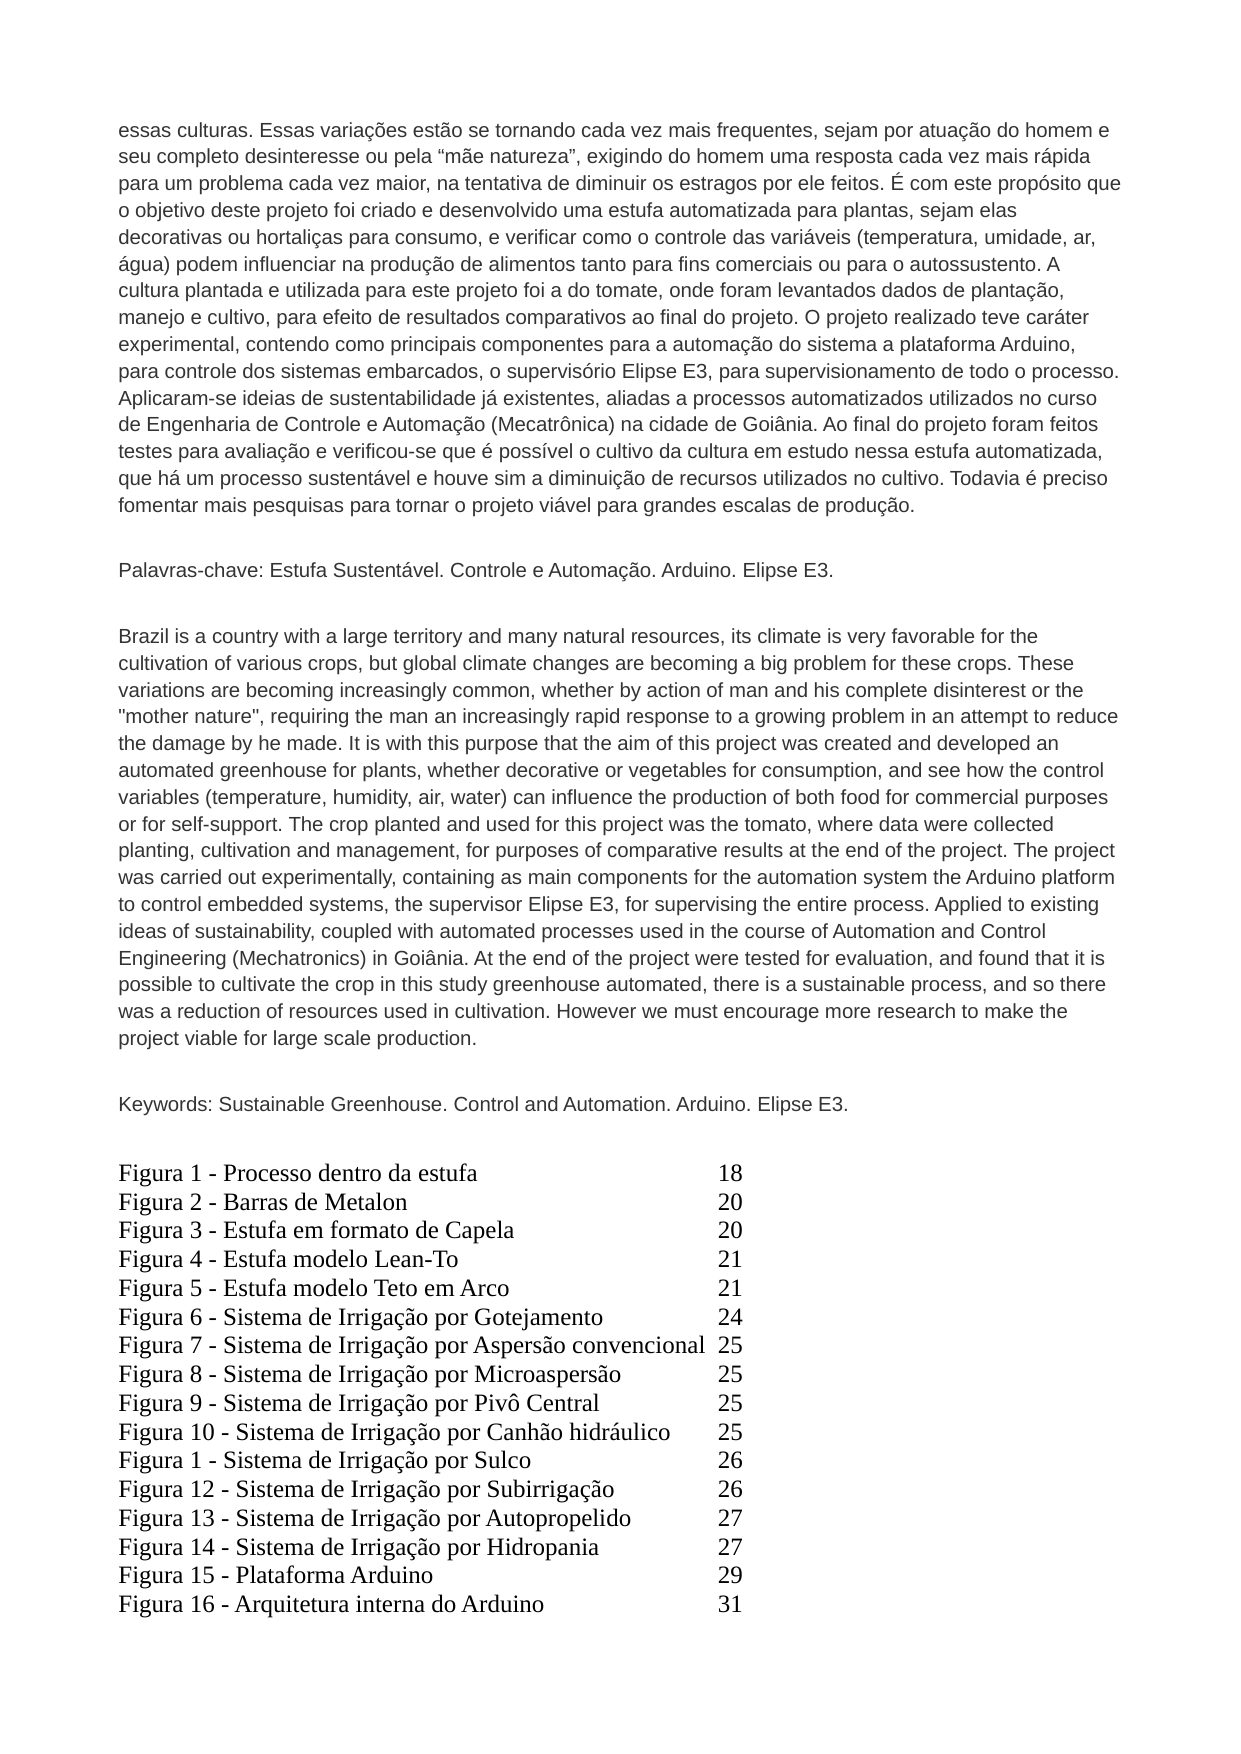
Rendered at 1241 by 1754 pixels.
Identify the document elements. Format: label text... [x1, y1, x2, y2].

table_cell 27 [718, 1503, 758, 1532]
table_cell Figura 4 - Estufa modelo Lean-To [118, 1244, 718, 1273]
table_cell 25 [718, 1330, 758, 1359]
table_cell 25 [718, 1388, 758, 1417]
table_cell Figura 13 - Sistema de Irrigação por Autopropelido [118, 1503, 718, 1532]
table_cell Figura 16 - Arquitetura interna do Arduino [118, 1589, 718, 1618]
table_cell Figura 6 - Sistema de Irrigação por Gotejamento [118, 1302, 718, 1330]
table_cell Figura 10 - Sistema de Irrigação por Canhão hidráulico [118, 1417, 718, 1445]
table_cell Figura 7 - Sistema de Irrigação por Aspersão convencional [118, 1330, 718, 1359]
table_cell Figura 5 - Estufa modelo Teto em Arco [118, 1273, 718, 1302]
table_cell 21 [718, 1244, 758, 1273]
table_cell 25 [718, 1359, 758, 1388]
table_cell Figura 3 - Estufa em formato de Capela [118, 1215, 718, 1244]
table_cell 24 [718, 1302, 758, 1330]
table_cell Figura 2 - Barras de Metalon [118, 1187, 718, 1215]
table_cell 21 [718, 1273, 758, 1302]
text essas culturas. Essas variações estão se tornando cada vez mais frequentes, sejam por atuação do homem e seu completo desinteresse ou pela “mãe natureza”, exigindo do homem uma resposta cada vez mais rápida para um problema cada vez maior, na tentativa de diminuir os estragos por ele feitos. É com este propósito que o objetivo deste projeto foi criado e desenvolvido uma estufa automatizada para plantas, sejam elas decorativas ou hortaliças para consumo, e verificar como o controle das variáveis (temperatura, umidade, ar, água) podem influenciar na produção de alimentos tanto para fins comerciais ou para o autossustento. A cultura plantada e utilizada para este projeto foi a do tomate, onde foram levantados dados de plantação, manejo e cultivo, para efeito de resultados comparativos ao final do projeto. O projeto realizado teve caráter experimental, contendo como principais componentes para a automação do sistema a plataforma Arduino, para controle dos sistemas embarcados, o supervisório Elipse E3, para supervisionamento de todo o processo. Aplicaram-se ideias de sustentabilidade já existentes, aliadas a processos automatizados utilizados no curso de Engenharia de Controle e Automação (Mecatrônica) na cidade de Goiânia. Ao final do projeto foram feitos testes para avaliação e verificou-se que é possível o cultivo da cultura em estudo nessa estufa automatizada, que há um processo sustentável e houve sim a diminuição de recursos utilizados no cultivo. Todavia é preciso fomentar mais pesquisas para tornar o projeto viável para grandes escalas de produção. [118, 118, 1122, 516]
table_cell Figura 8 - Sistema de Irrigação por Microaspersão [118, 1359, 718, 1388]
table_cell 20 [718, 1215, 758, 1244]
table_cell 20 [718, 1187, 758, 1215]
table_cell Figura 14 - Sistema de Irrigação por Hidropania [118, 1532, 718, 1560]
table_header 18 [718, 1158, 758, 1187]
table_header Figura 1 - Processo dentro da estufa [118, 1158, 718, 1187]
table_cell 31 [718, 1589, 758, 1618]
table_cell Figura 12 - Sistema de Irrigação por Subirrigação [118, 1474, 718, 1503]
text Keywords: Sustainable Greenhouse. Control and Automation. Arduino. Elipse E3. [118, 1092, 1122, 1115]
table_cell 26 [718, 1445, 758, 1474]
table_cell Figura 1 - Sistema de Irrigação por Sulco [118, 1445, 718, 1474]
table_cell 26 [718, 1474, 758, 1503]
table_cell 25 [718, 1417, 758, 1445]
table_cell 27 [718, 1532, 758, 1560]
text Brazil is a country with a large territory and many natural resources, its climate is very favorable for the cultivation of various crops, but global climate changes are becoming a big problem for these crops. These variations are becoming increasingly common, whether by action of man and his complete disinterest or the "mother nature", requiring the man an increasingly rapid response to a growing problem in an attempt to reduce the damage by he made. It is with this purpose that the aim of this project was created and developed an automated greenhouse for plants, whether decorative or vegetables for consumption, and see how the control variables (temperature, humidity, air, water) can influence the production of both food for commercial purposes or for self-support. The crop planted and used for this project was the tomato, where data were collected planting, cultivation and management, for purposes of comparative results at the end of the project. The project was carried out experimentally, containing as main components for the automation system the Arduino platform to control embedded systems, the supervisor Elipse E3, for supervising the entire process. Applied to existing ideas of sustainability, coupled with automated processes used in the course of Automation and Control Engineering (Mechatronics) in Goiânia. At the end of the project were tested for evaluation, and found that it is possible to cultivate the crop in this study greenhouse automated, there is a sustainable process, and so there was a reduction of resources used in cultivation. However we must encourage more research to make the project viable for large scale production. [118, 624, 1122, 1049]
table_cell 29 [718, 1560, 758, 1589]
table_cell Figura 9 - Sistema de Irrigação por Pivô Central [118, 1388, 718, 1417]
text Palavras-chave: Estufa Sustentável. Controle e Automação. Arduino. Elipse E3. [118, 559, 1122, 582]
table_cell Figura 15 - Plataforma Arduino [118, 1560, 718, 1589]
